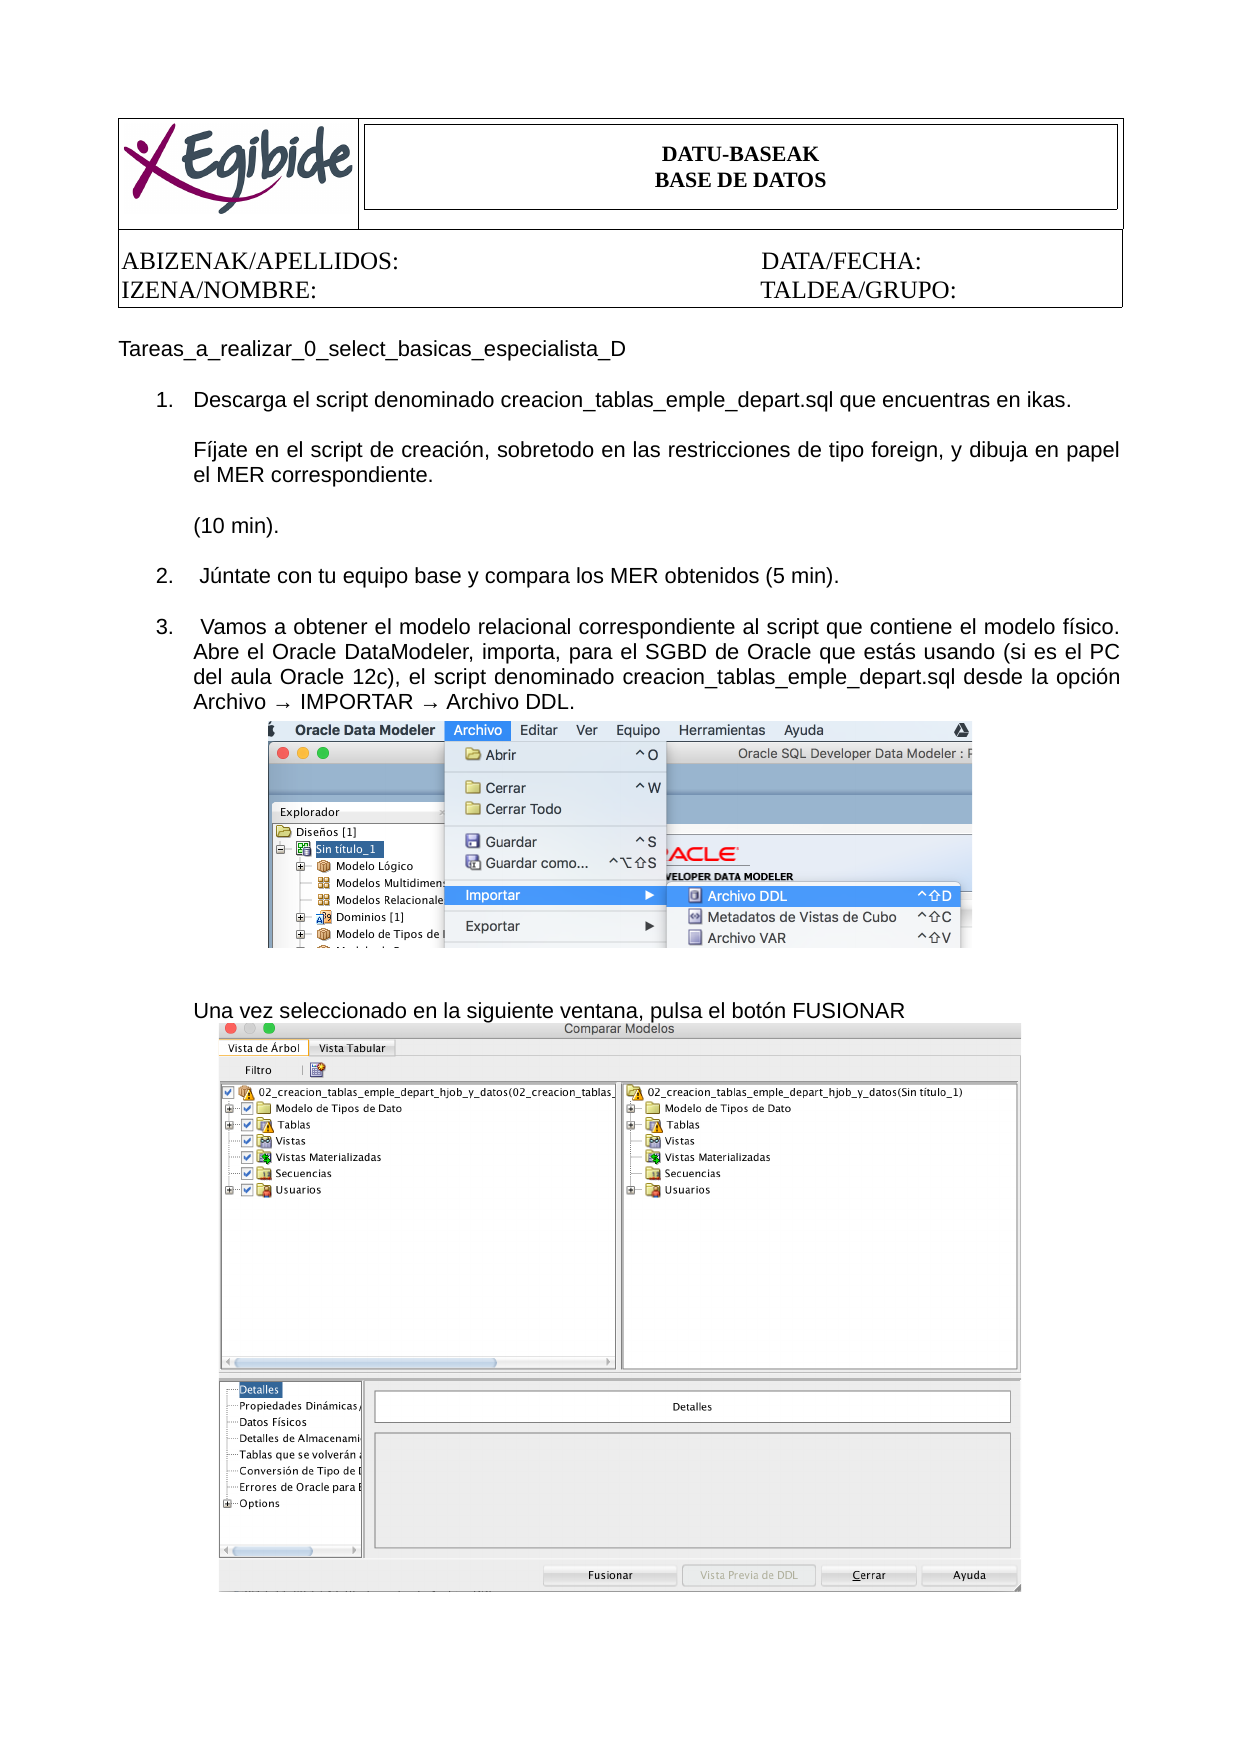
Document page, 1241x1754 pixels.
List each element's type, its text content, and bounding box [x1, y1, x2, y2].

list Una vez seleccionado en la siguiente ventana, pulsa el botón FUSIONAR [156, 998, 1122, 1023]
text Tareas_a_realizar_0_select_basicas_especialista_D [118, 336, 1122, 362]
picture [268, 721, 973, 948]
list Fíjate en el script de creación, sobretodo en las restricciones de tipo foreign, y dibuja en papel el MER correspondiente. [156, 437, 1122, 488]
list Vamos a obtener el modelo relacional correspondiente al script que contiene el modelo físico. Abre el Oracle DataModeler, importa, para el SGBD de Oracle que estás usando (si es el PC del aula Oracle 12c), el script denominado creacion_tablas_emple_depart.sql desde la opción Archivo → IMPORTAR → Archivo DDL. [156, 614, 1122, 714]
list (10 min). [156, 513, 1122, 538]
list Descarga el script denominado creacion_tablas_emple_depart.sql que encuentras en ikas. [156, 387, 1122, 412]
picture [218, 1023, 1022, 1592]
picture [123, 123, 353, 214]
list Júntate con tu equipo base y compara los MER obtenidos (5 min). [156, 563, 1122, 588]
